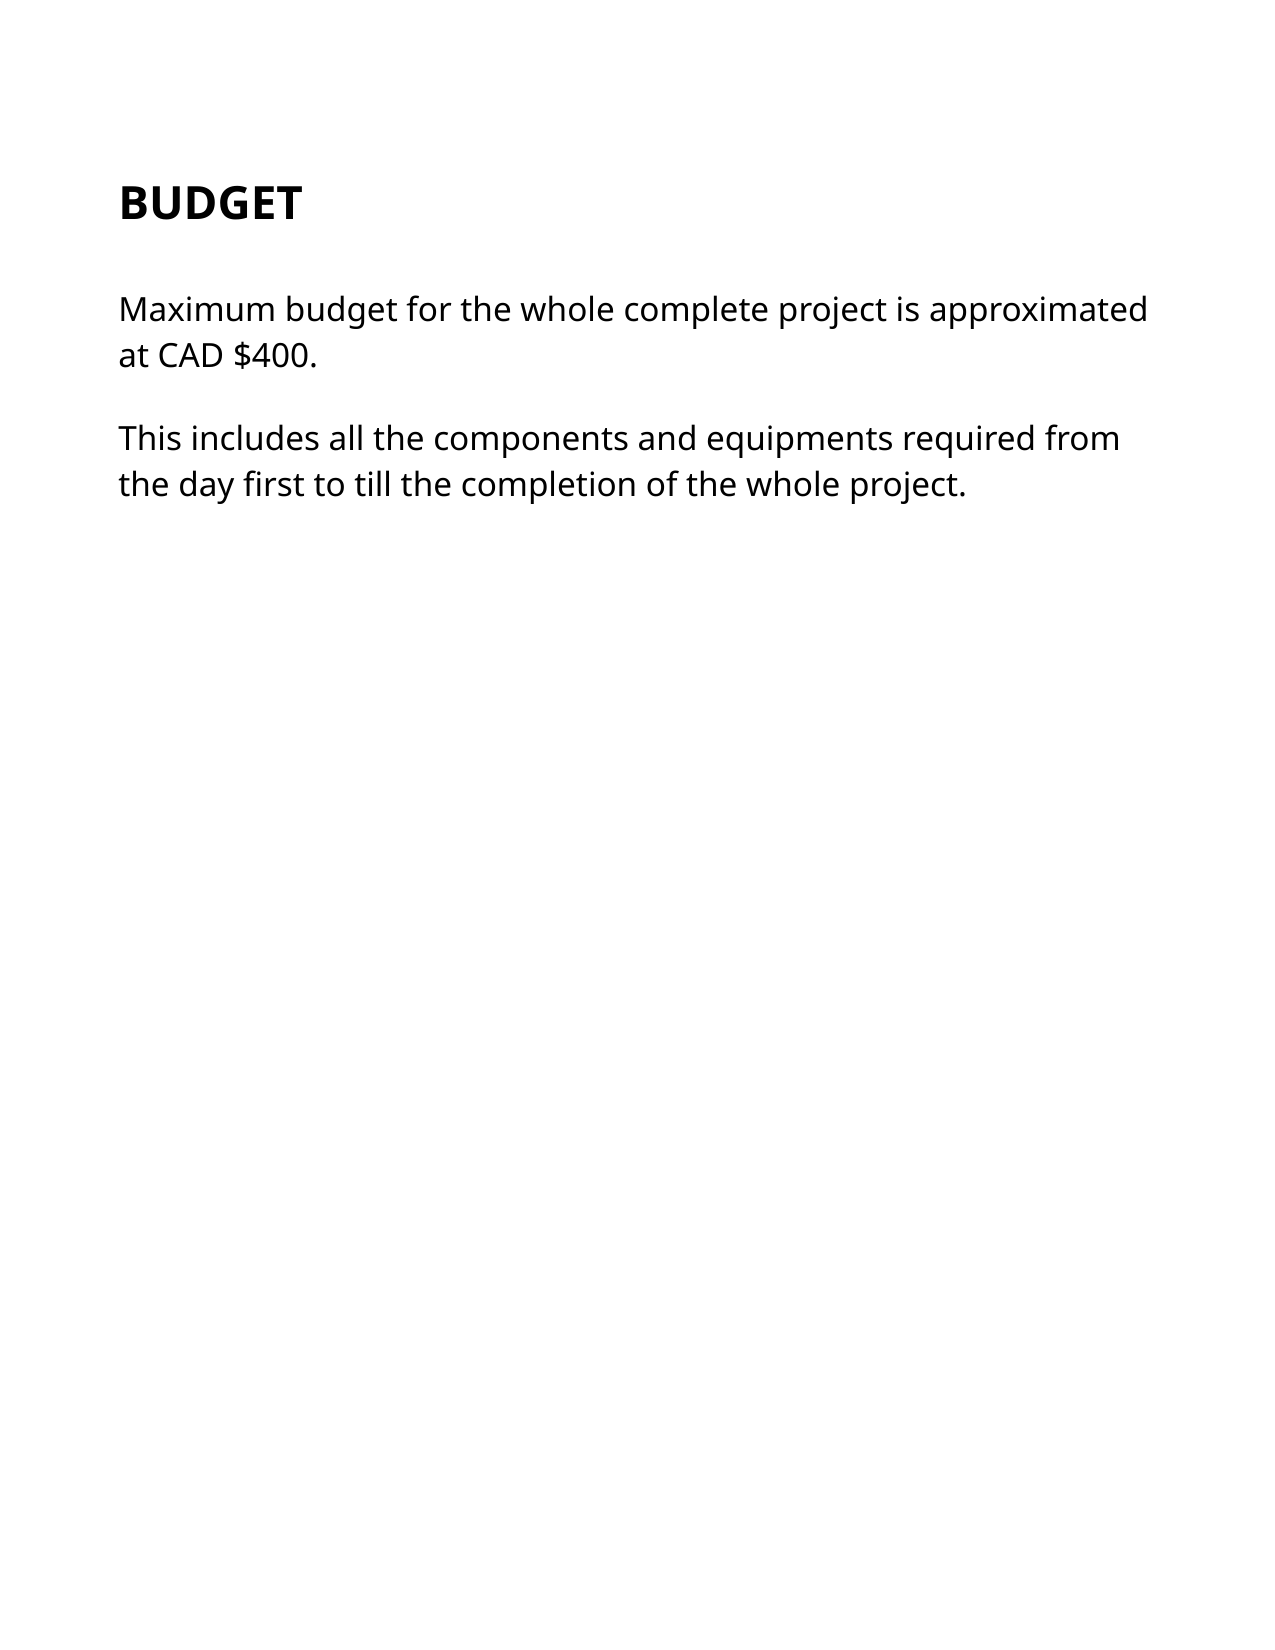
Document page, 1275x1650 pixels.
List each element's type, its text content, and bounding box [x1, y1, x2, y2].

text BUDGET [118, 171, 1157, 233]
text Maximum budget for the whole complete project is approximated at CAD $400. [118, 286, 1157, 377]
text This includes all the components and equipments required from the day first to till the completion of the whole project. [118, 415, 1157, 506]
